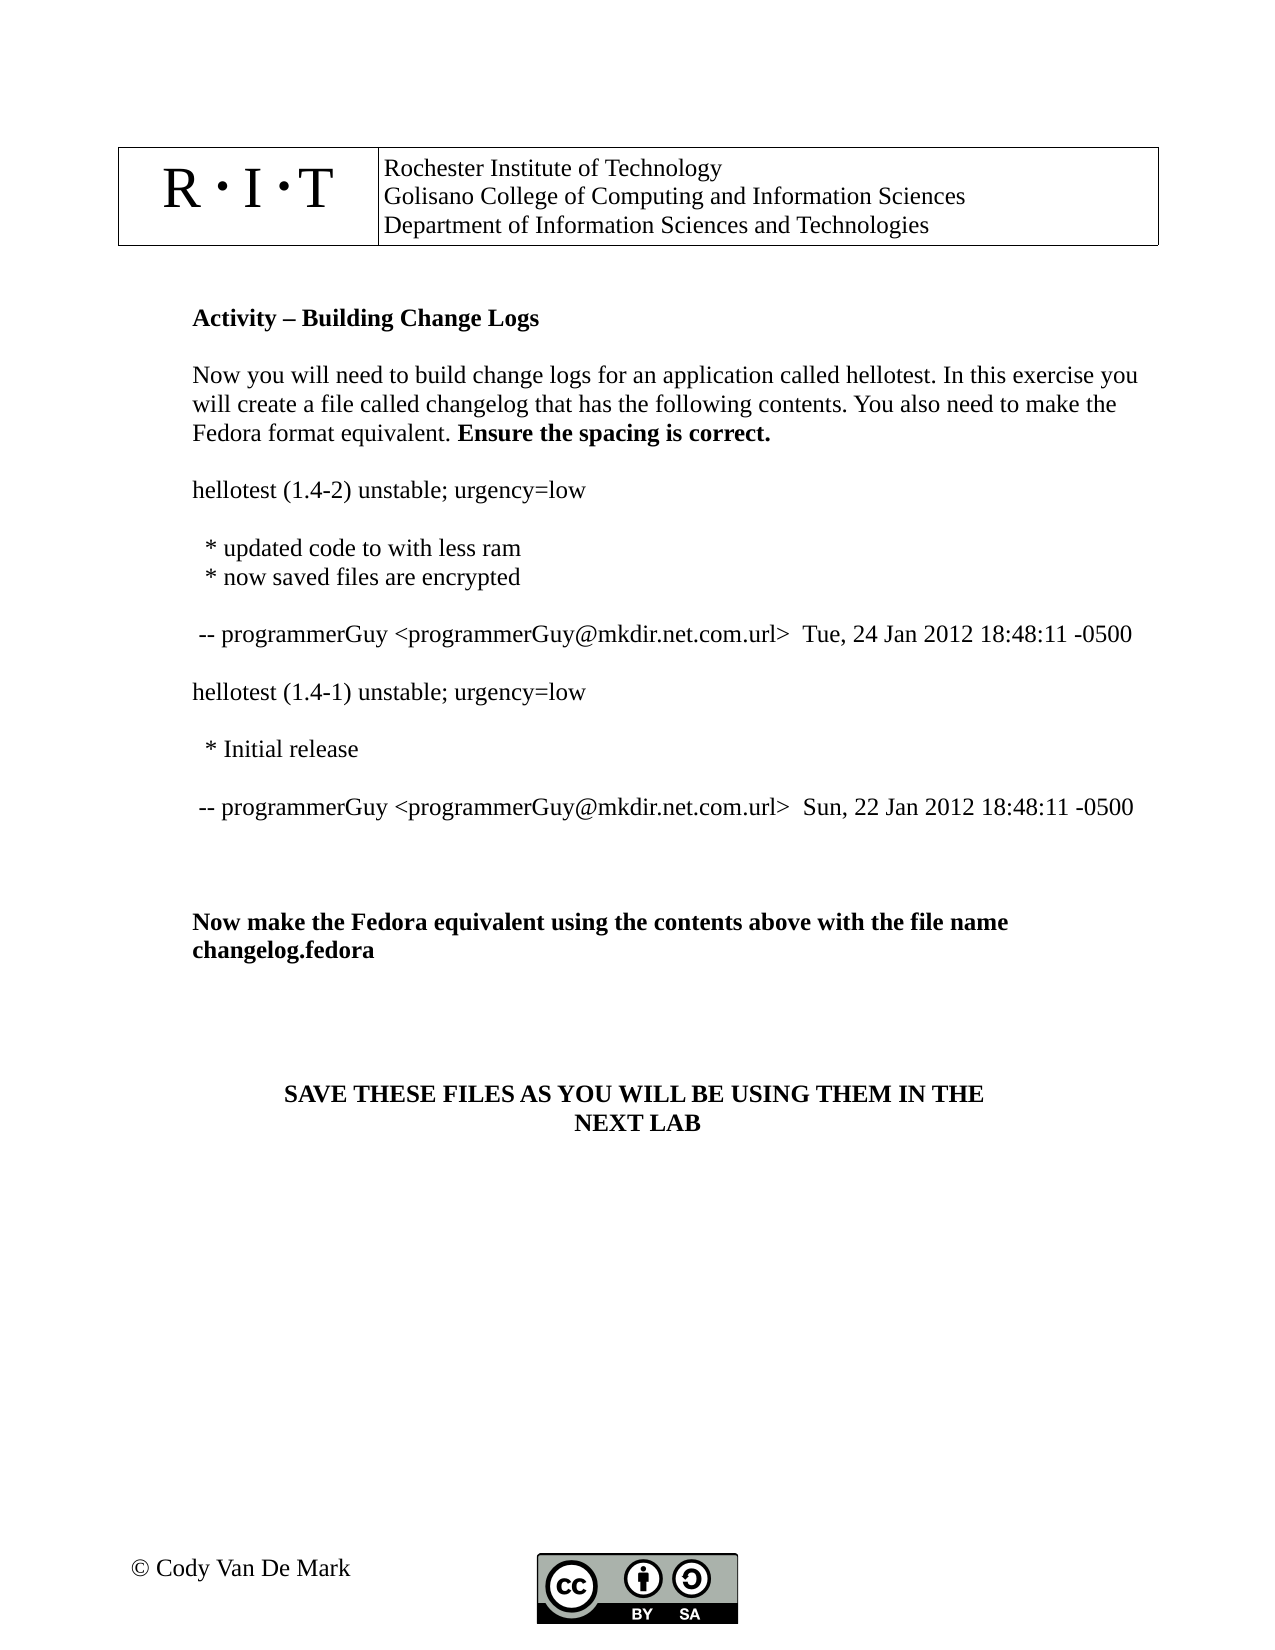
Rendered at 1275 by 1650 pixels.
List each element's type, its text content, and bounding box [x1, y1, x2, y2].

text * Initial release [118, 734, 1157, 763]
text NEXT LAB [118, 1108, 1157, 1166]
text -- programmerGuy <programmerGuy@mkdir.net.com.url> Sun, 22 Jan 2012 18:48:11 -0500 [118, 792, 1157, 821]
picture [536, 1553, 739, 1624]
text * now saved files are encrypted [118, 562, 1157, 591]
text -- programmerGuy <programmerGuy@mkdir.net.com.url> Tue, 24 Jan 2012 18:48:11 -0500 [118, 619, 1157, 648]
text * updated code to with less ram [118, 533, 1157, 562]
text Now make the Fedora equivalent using the contents above with the file name changelog.fedora [118, 907, 1157, 964]
text SAVE THESE FILES AS YOU WILL BE USING THEM IN THE [118, 1079, 1157, 1108]
text Activity – Building Change Logs [118, 303, 1157, 332]
text Now you will need to build change logs for an application called hellotest. In this exercise you will create a file called changelog that has the following contents. You also need to make the Fedora format equivalent. Ensure the spacing is correct. [118, 361, 1157, 447]
text hellotest (1.4-1) unstable; urgency=low [118, 677, 1157, 706]
text hellotest (1.4-2) unstable; urgency=low [118, 476, 1157, 504]
